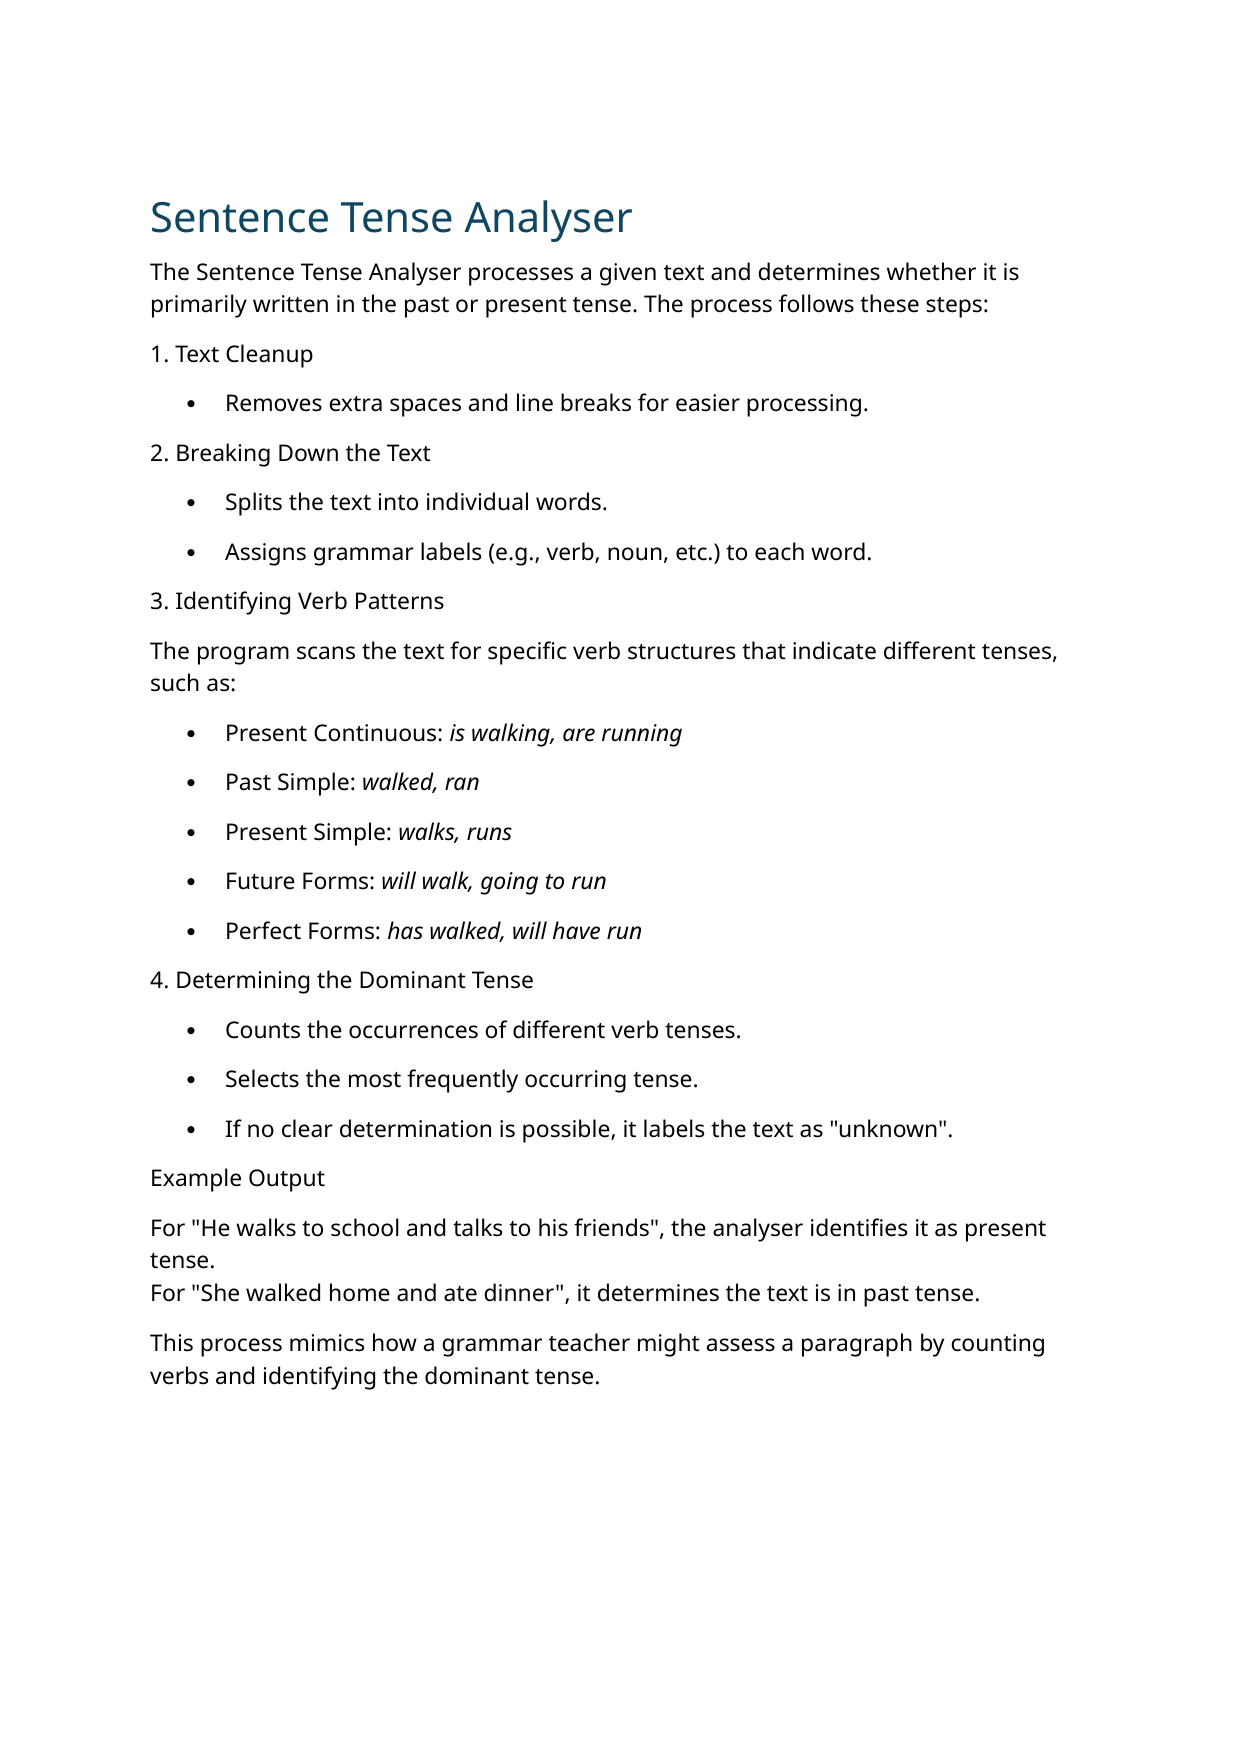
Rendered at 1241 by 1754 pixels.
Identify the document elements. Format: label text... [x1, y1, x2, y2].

text Example Output [150, 1162, 1090, 1193]
list Removes extra spaces and line breaks for easier processing. [187, 387, 1090, 418]
text 4. Determining the Dominant Tense [150, 964, 1090, 996]
text This process mimics how a grammar teacher might assess a paragraph by counting verbs and identifying the dominant tense. [150, 1327, 1090, 1391]
list Present Simple: walks, runs [187, 816, 1090, 847]
text 3. Identifying Verb Patterns [150, 585, 1090, 616]
text The program scans the text for specific verb structures that indicate different tenses, such as: [150, 634, 1090, 699]
list Splits the text into individual words. [187, 486, 1090, 517]
list Counts the occurrences of different verb tenses. [187, 1014, 1090, 1045]
text The Sentence Tense Analyser processes a given text and determines whether it is primarily written in the past or present tense. The process follows these steps: [150, 255, 1090, 319]
list Perfect Forms: has walked, will have run [187, 915, 1090, 946]
subtitle Sentence Tense Analyser [150, 187, 1090, 244]
list Present Continuous: is walking, are running [187, 717, 1090, 748]
list If no clear determination is possible, it labels the text as "unknown". [187, 1113, 1090, 1144]
text For "He walks to school and talks to his friends", the analyser identifies it as present tense. For "She walked home and ate dinner", it determines the text is in past tense. [150, 1212, 1090, 1308]
list Future Forms: will walk, going to run [187, 865, 1090, 897]
list Past Simple: walked, ran [187, 766, 1090, 798]
text 1. Text Cleanup [150, 338, 1090, 369]
list Assigns grammar labels (e.g., verb, noun, etc.) to each word. [187, 536, 1090, 567]
list Selects the most frequently occurring tense. [187, 1063, 1090, 1094]
text 2. Breaking Down the Text [150, 437, 1090, 468]
